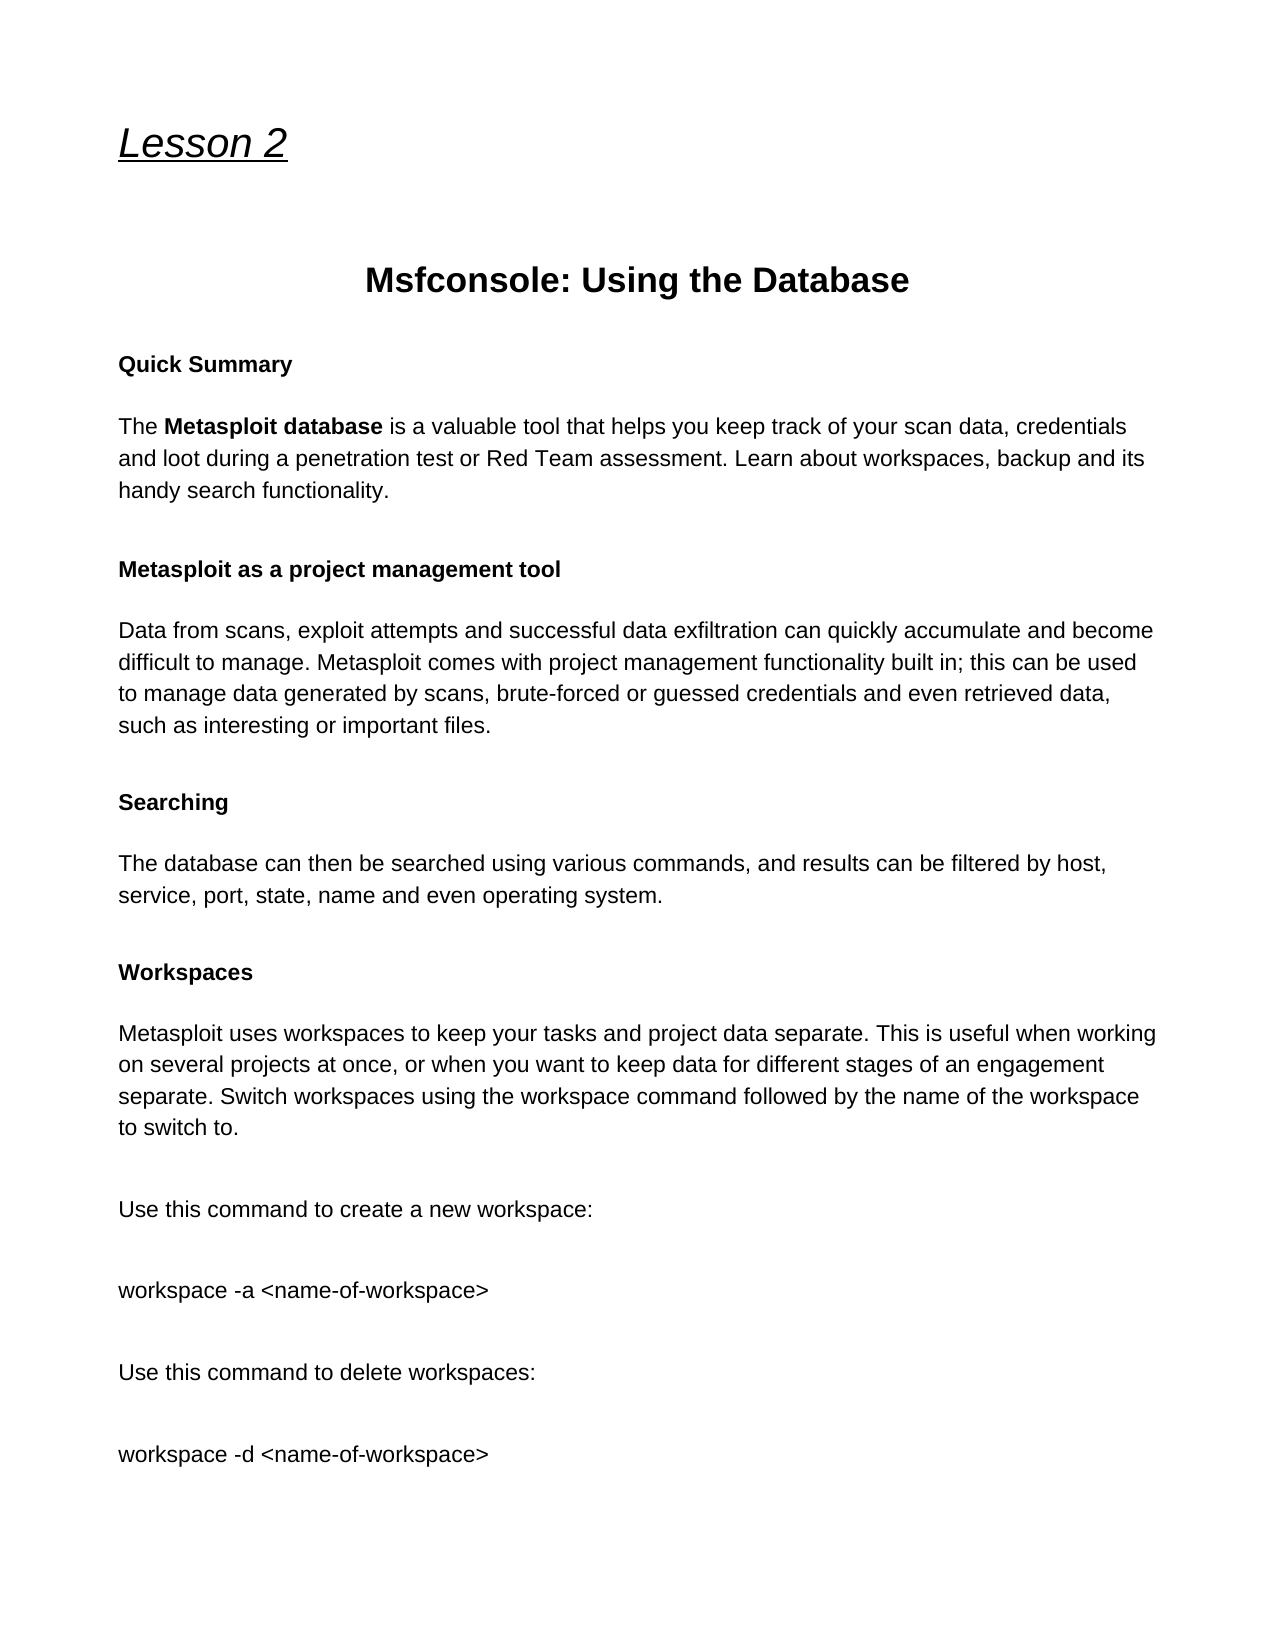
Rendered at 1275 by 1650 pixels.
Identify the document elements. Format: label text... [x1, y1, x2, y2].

text Data from scans, exploit attempts and successful data exfiltration can quickly accumulate and become difficult to manage. Metasploit comes with project management functionality built in; this can be used to manage data generated by scans, brute-forced or guessed credentials and even retrieved data, such as interesting or important files. [118, 617, 1157, 738]
subtitle Workspaces [118, 959, 1157, 985]
text workspace -a <name-of-workspace> [118, 1277, 1157, 1304]
subtitle Searching [118, 789, 1157, 816]
text Metasploit uses workspaces to keep your tasks and project data separate. This is useful when working on several projects at once, or when you want to keep data for different stages of an engagement separate. Switch workspaces using the workspace command followed by the name of the workspace to switch to. [118, 1020, 1157, 1141]
text workspace -d <name-of-workspace> [118, 1441, 1157, 1467]
text Use this command to create a new workspace: [118, 1196, 1157, 1222]
text The Metasploit database is a valuable tool that helps you keep track of your scan data, credentials and loot during a penetration test or Red Team assessment. Learn about workspaces, backup and its handy search functionality. [118, 411, 1157, 503]
subtitle Metasploit as a project management tool [118, 556, 1157, 583]
text Use this command to delete workspaces: [118, 1359, 1157, 1385]
subtitle Msfconsole: Using the Database [118, 259, 1157, 300]
text Lesson 2 [118, 118, 1157, 166]
text The database can then be searched using various commands, and results can be filtered by host, service, port, state, name and even operating system. [118, 850, 1157, 908]
subtitle Quick Summary [118, 351, 1157, 377]
